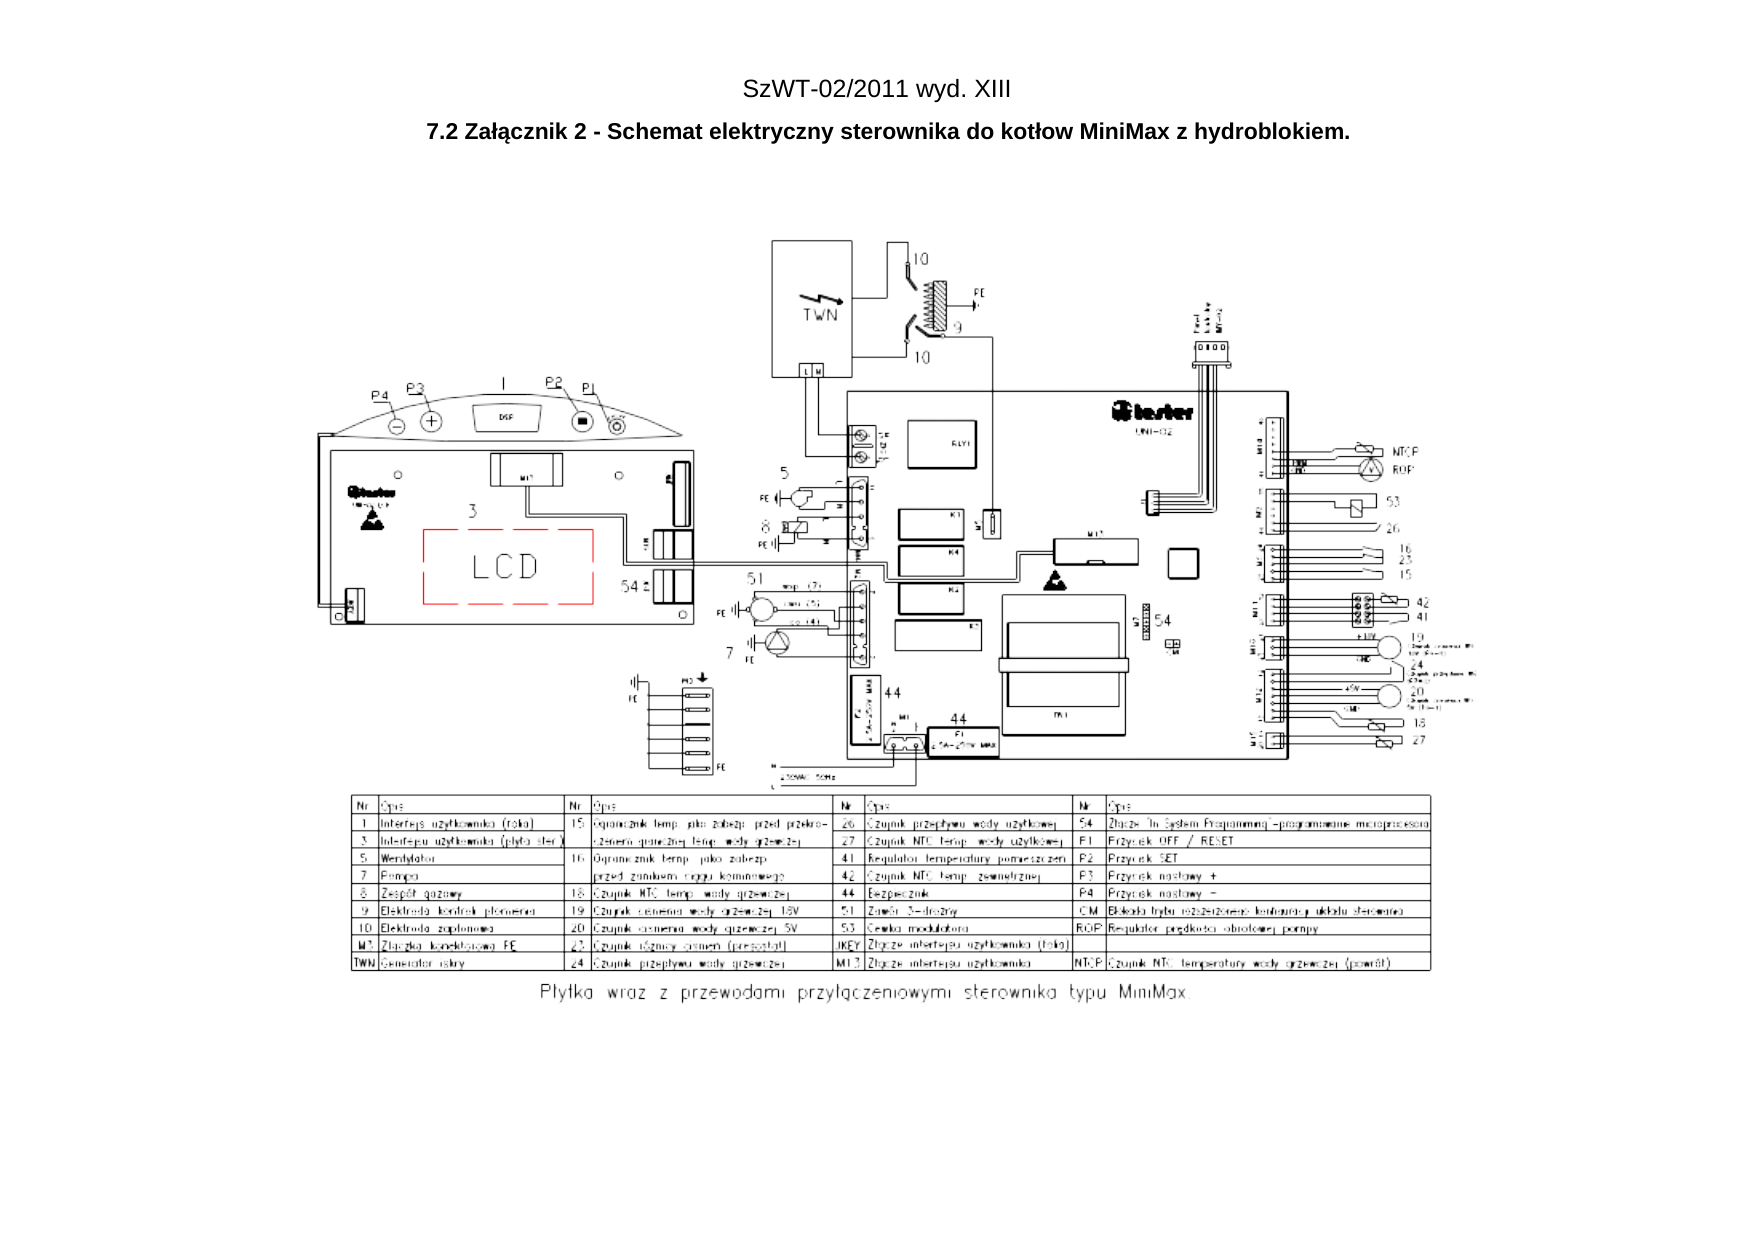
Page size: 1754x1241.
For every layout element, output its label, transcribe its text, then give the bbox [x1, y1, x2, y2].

subtitle 7.2 Załącznik 2 - Schemat elektryczny sterownika do kotłow MiniMax z hydroblokiem. [148, 118, 1636, 1057]
